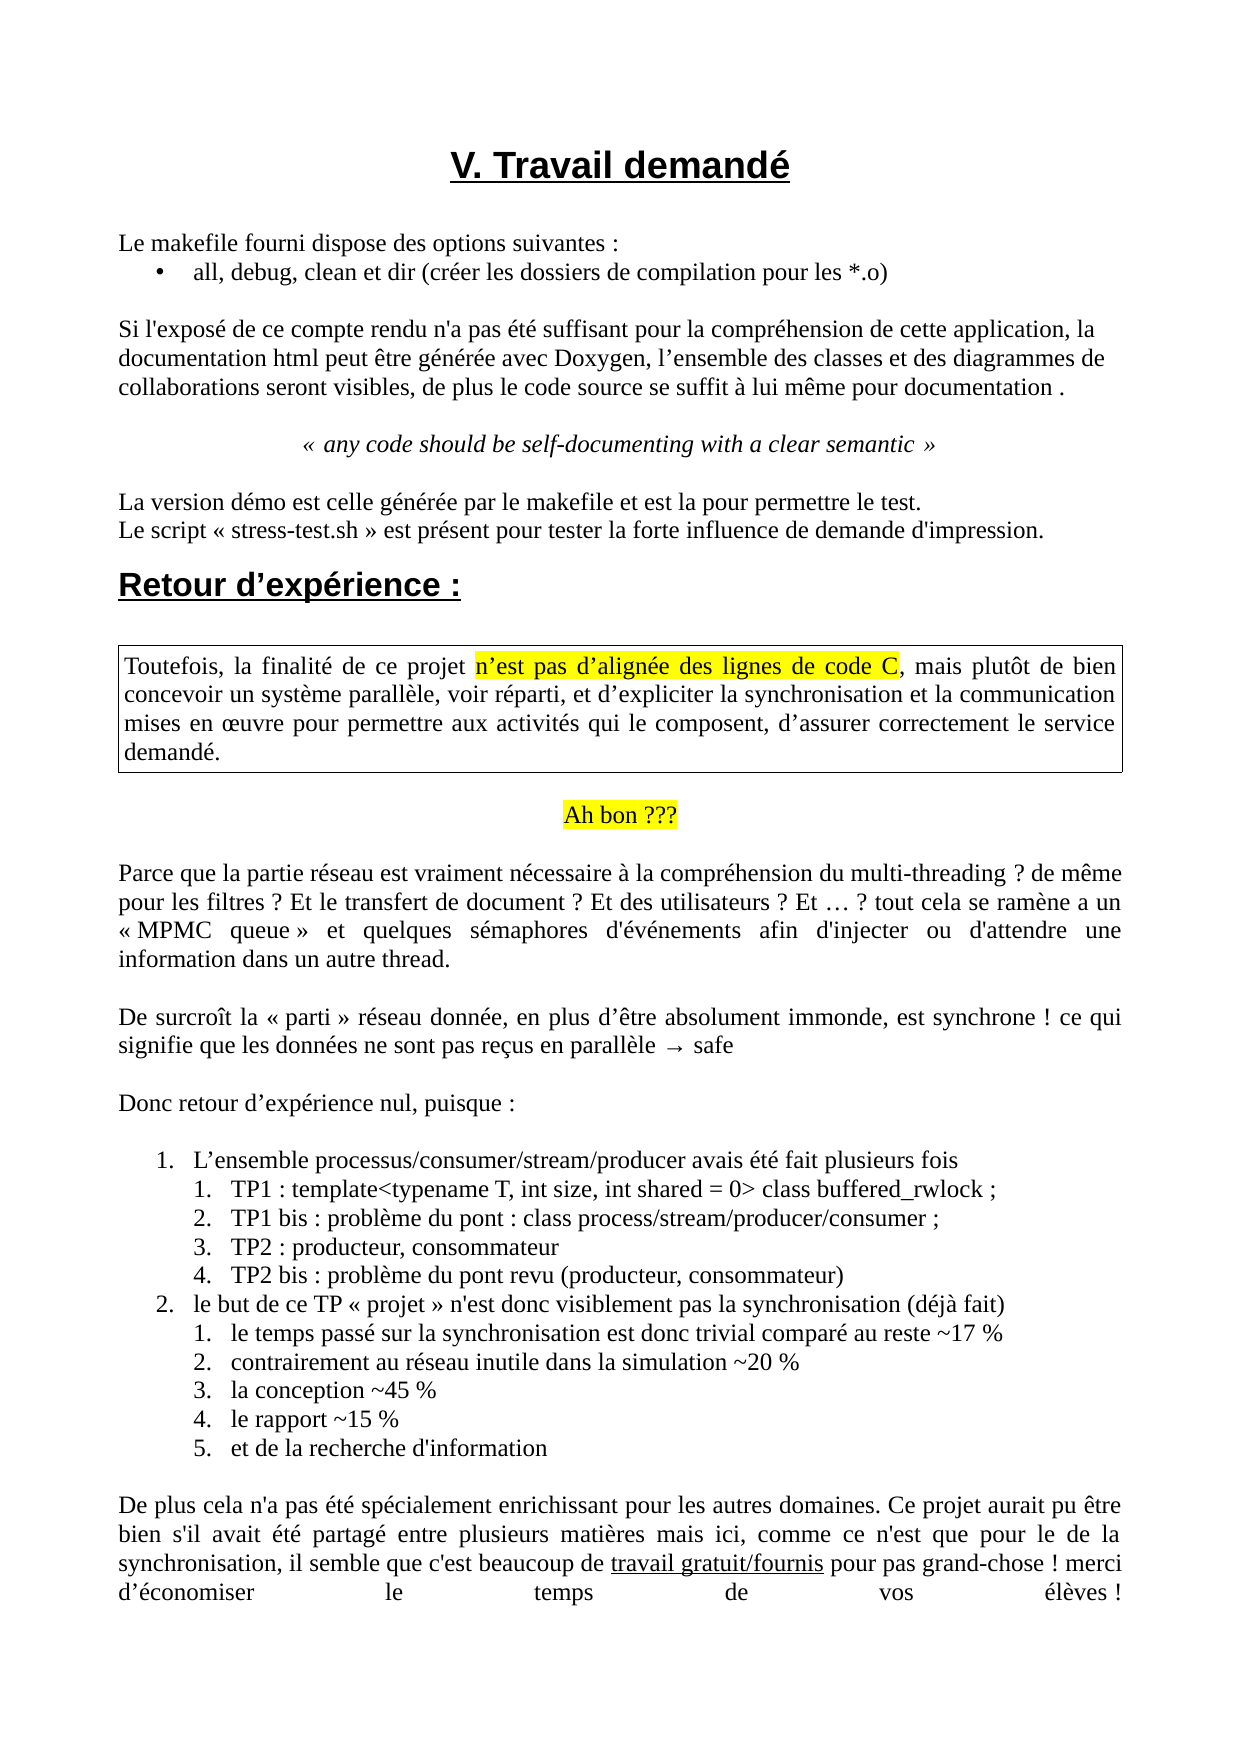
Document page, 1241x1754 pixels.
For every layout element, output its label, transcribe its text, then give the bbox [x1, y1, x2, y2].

text Donc retour d’expérience nul, puisque : [118, 1088, 1122, 1117]
list le rapport ~15 % [193, 1404, 1122, 1433]
list TP2 bis : problème du pont revu (producteur, consommateur) [193, 1260, 1122, 1289]
subtitle V. Travail demandé [118, 143, 1122, 187]
list la conception ~45 % [193, 1375, 1122, 1404]
list TP2 : producteur, consommateur [193, 1232, 1122, 1260]
subtitle Retour d’expérience : [118, 565, 1122, 604]
text Si l'exposé de ce compte rendu n'a pas été suffisant pour la compréhension de cette application, la documentation html peut être générée avec Doxygen, l’ensemble des classes et des diagrammes de collaborations seront visibles, de plus le code source se suffit à lui même pour documentation . [118, 314, 1122, 401]
text Le script « stress-test.sh » est présent pour tester la forte influence de demande d'impression. [118, 516, 1122, 544]
text De plus cela n'a pas été spécialement enrichissant pour les autres domaines. Ce projet aurait pu être bien s'il avait été partagé entre plusieurs matières mais ici, comme ce n'est que pour le de la synchronisation, il semble que c'est beaucoup de travail gratuit/fournis pour pas grand-chose ! merci d’économiser le temps de vos élèves ! [118, 1490, 1122, 1634]
list TP1 : template<typename T, int size, int shared = 0> class buffered_rwlock ; [193, 1174, 1122, 1203]
text La version démo est celle générée par le makefile et est la pour permettre le test. [118, 487, 1122, 516]
list all, debug, clean et dir (créer les dossiers de compilation pour les *.o) [156, 257, 1122, 286]
text Parce que la partie réseau est vraiment nécessaire à la compréhension du multi-threading ? de même pour les filtres ? Et le transfert de document ? Et des utilisateurs ? Et … ? tout cela se ramène a un « MPMC queue » et quelques sémaphores d'événements afin d'injecter ou d'attendre une information dans un autre thread. [118, 858, 1122, 973]
list L’ensemble processus/consumer/stream/producer avais été fait plusieurs fois [156, 1145, 1122, 1174]
list et de la recherche d'information [193, 1433, 1122, 1462]
text Ah bon ??? [118, 800, 1122, 829]
list le temps passé sur la synchronisation est donc trivial comparé au reste ~17 % [193, 1318, 1122, 1347]
list TP1 bis : problème du pont : class process/stream/producer/consumer ; [193, 1203, 1122, 1232]
text De surcroît la « parti » réseau donnée, en plus d’être absolument immonde, est synchrone ! ce qui signifie que les données ne sont pas reçus en parallèle → safe [118, 1002, 1122, 1059]
list contrairement au réseau inutile dans la simulation ~20 % [193, 1347, 1122, 1375]
text Le makefile fourni dispose des options suivantes : [118, 228, 1122, 257]
table_header Toutefois, la finalité de ce projet n’est pas d’alignée des lignes de code C, mais plutôt de bien concevoir un système parallèle, voir réparti, et d’expliciter la synchronisation et la communication mises en œuvre pour permettre aux activités qui le composent, d’assurer correctement le service demandé. [119, 646, 1122, 772]
list le but de ce TP « projet » n'est donc visiblement pas la synchronisation (déjà fait) [156, 1289, 1122, 1318]
text « any code should be self-documenting with a clear semantic » [118, 429, 1122, 458]
